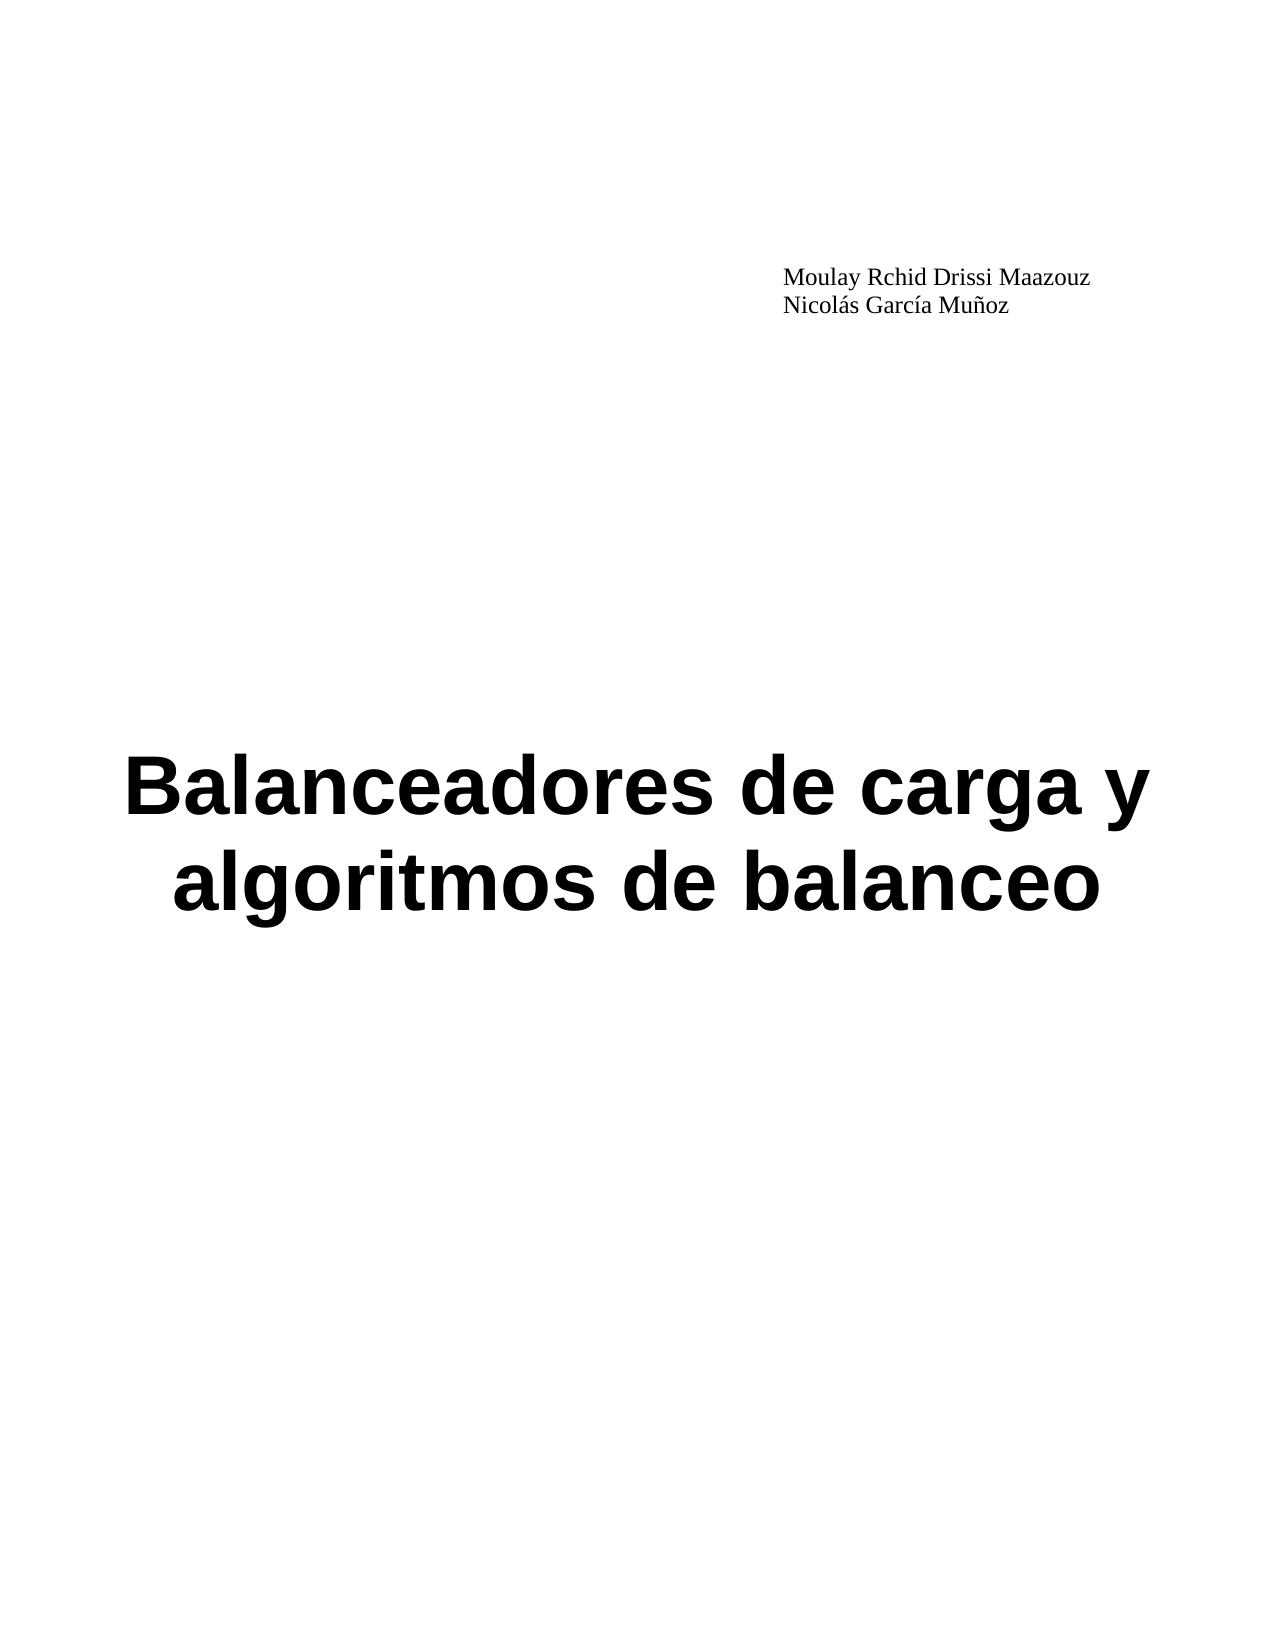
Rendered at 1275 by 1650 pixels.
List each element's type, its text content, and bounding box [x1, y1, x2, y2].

title Balanceadores de carga y algoritmos de balanceo [118, 736, 1157, 928]
text Nicolás García Muñoz [118, 291, 1157, 319]
text Moulay Rchid Drissi Maazouz [118, 262, 1157, 291]
